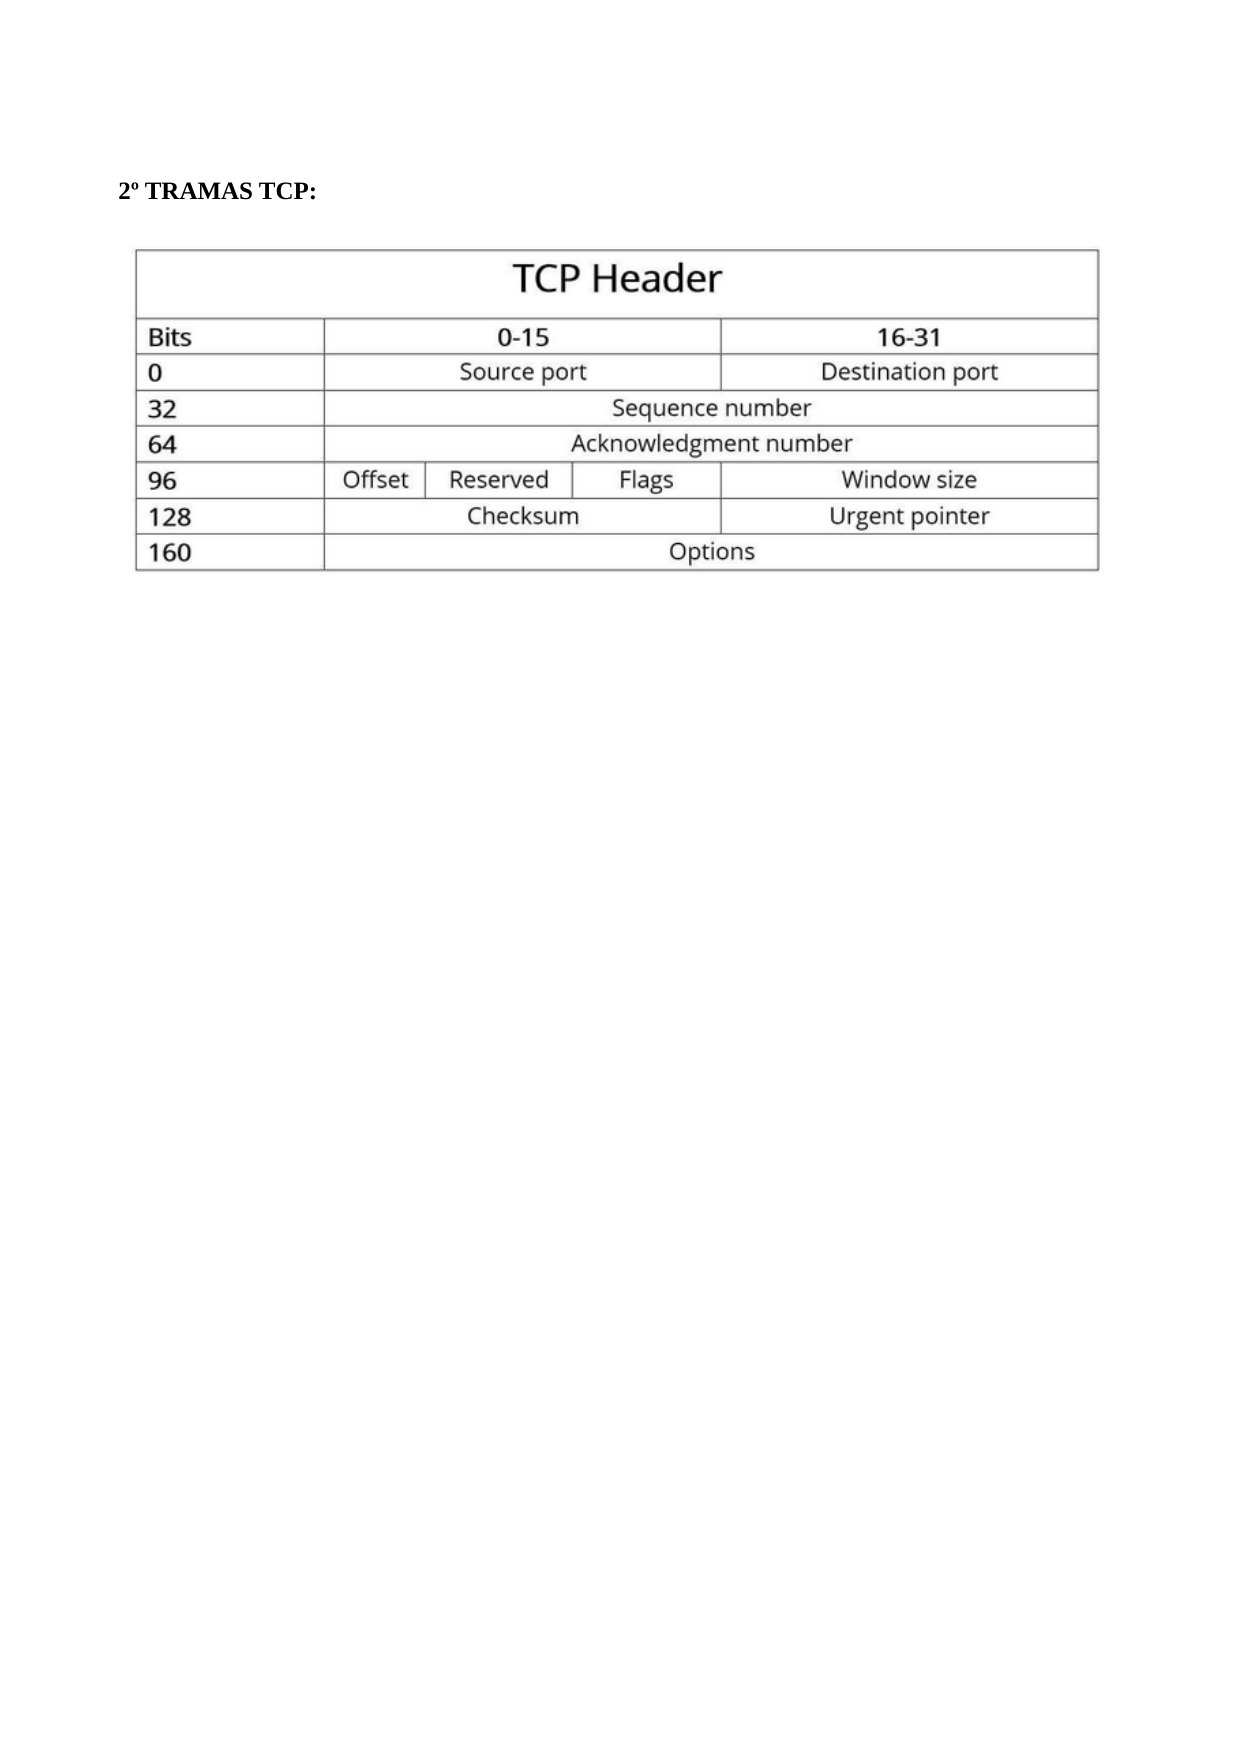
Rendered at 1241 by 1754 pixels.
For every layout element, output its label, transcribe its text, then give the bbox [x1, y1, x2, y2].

picture [118, 233, 1123, 584]
text 2º TRAMAS TCP: [118, 176, 1122, 205]
